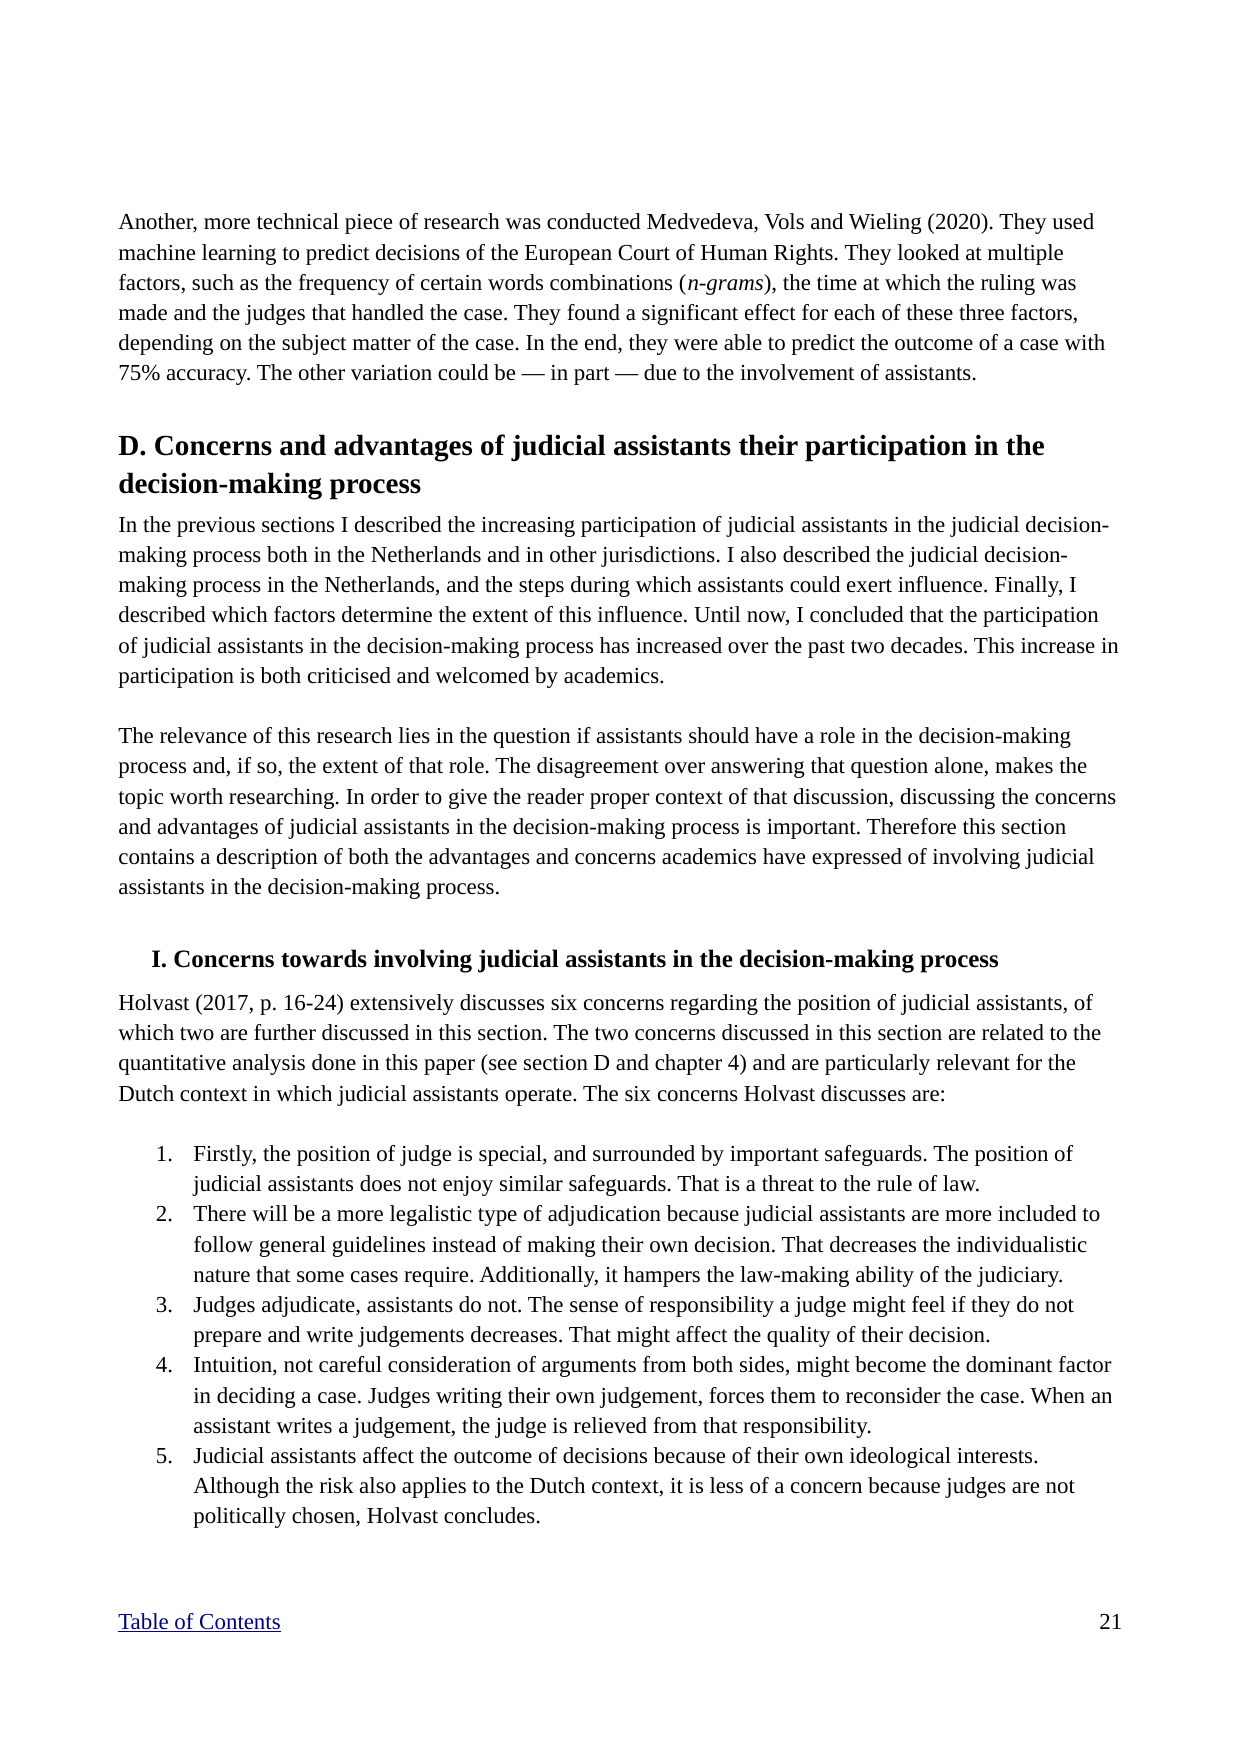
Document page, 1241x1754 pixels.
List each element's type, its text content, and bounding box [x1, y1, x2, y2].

subtitle D. Concerns and advantages of judicial assistants their participation in the decision-making process [118, 428, 1122, 500]
subtitle I. Concerns towards involving judicial assistants in the decision-making process [151, 944, 1122, 973]
list Judges adjudicate, assistants do not. The sense of responsibility a judge might feel if they do not prepare and write judgements decreases. That might affect the quality of their decision. [156, 1291, 1122, 1348]
list There will be a more legalistic type of adjudication because judicial assistants are more included to follow general guidelines instead of making their own decision. That decreases the individualistic nature that some cases require. Additionally, it hampers the law-making ability of the judiciary. [156, 1201, 1122, 1287]
list Judicial assistants affect the outcome of decisions because of their own ideological interests. Although the risk also applies to the Dutch context, it is less of a concern because judges are not politically chosen, Holvast concludes. [156, 1442, 1122, 1529]
text Another, more technical piece of research was conducted Medvedeva, Vols and Wieling (2020). They used machine learning to predict decisions of the European Court of Human Rights. They looked at multiple factors, such as the frequency of certain words combinations (n-grams), the time at which the ruling was made and the judges that handled the case. They found a significant effect for each of these three factors, depending on the subject matter of the case. In the end, they were able to predict the outcome of a case with 75% accuracy. The other variation could be — in part — due to the involvement of assistants. [118, 208, 1122, 386]
text In the previous sections I described the increasing participation of judicial assistants in the judicial decision-making process both in the Netherlands and in other jurisdictions. I also described the judicial decision-making process in the Netherlands, and the steps during which assistants could exert influence. Finally, I described which factors determine the extent of this influence. Until now, I concluded that the participation of judicial assistants in the decision-making process has increased over the past two decades. This increase in participation is both criticised and welcomed by academics. [118, 511, 1122, 688]
list Intuition, not careful consideration of arguments from both sides, might become the dominant factor in deciding a case. Judges writing their own judgement, forces them to reconsider the case. When an assistant writes a judgement, the judge is relieved from that responsibility. [156, 1352, 1122, 1438]
text The relevance of this research lies in the question if assistants should have a role in the decision-making process and, if so, the extent of that role. The disagreement over answering that question alone, makes the topic worth researching. In order to give the reader proper context of that discussion, discussing the concerns and advantages of judicial assistants in the decision-making process is important. Therefore this section contains a description of both the advantages and concerns academics have expressed of involving judicial assistants in the decision-making process. [118, 722, 1122, 900]
text Holvast (2017, p. 16-24) extensively discusses six concerns regarding the position of judicial assistants, of which two are further discussed in this section. The two concerns discussed in this section are related to the quantitative analysis done in this paper (see section D and chapter 4) and are particularly relevant for the Dutch context in which judicial assistants operate. The six concerns Holvast discusses are: [118, 989, 1122, 1106]
list Firstly, the position of judge is special, and surrounded by important safeguards. The position of judicial assistants does not enjoy similar safeguards. That is a threat to the rule of law. [156, 1140, 1122, 1197]
